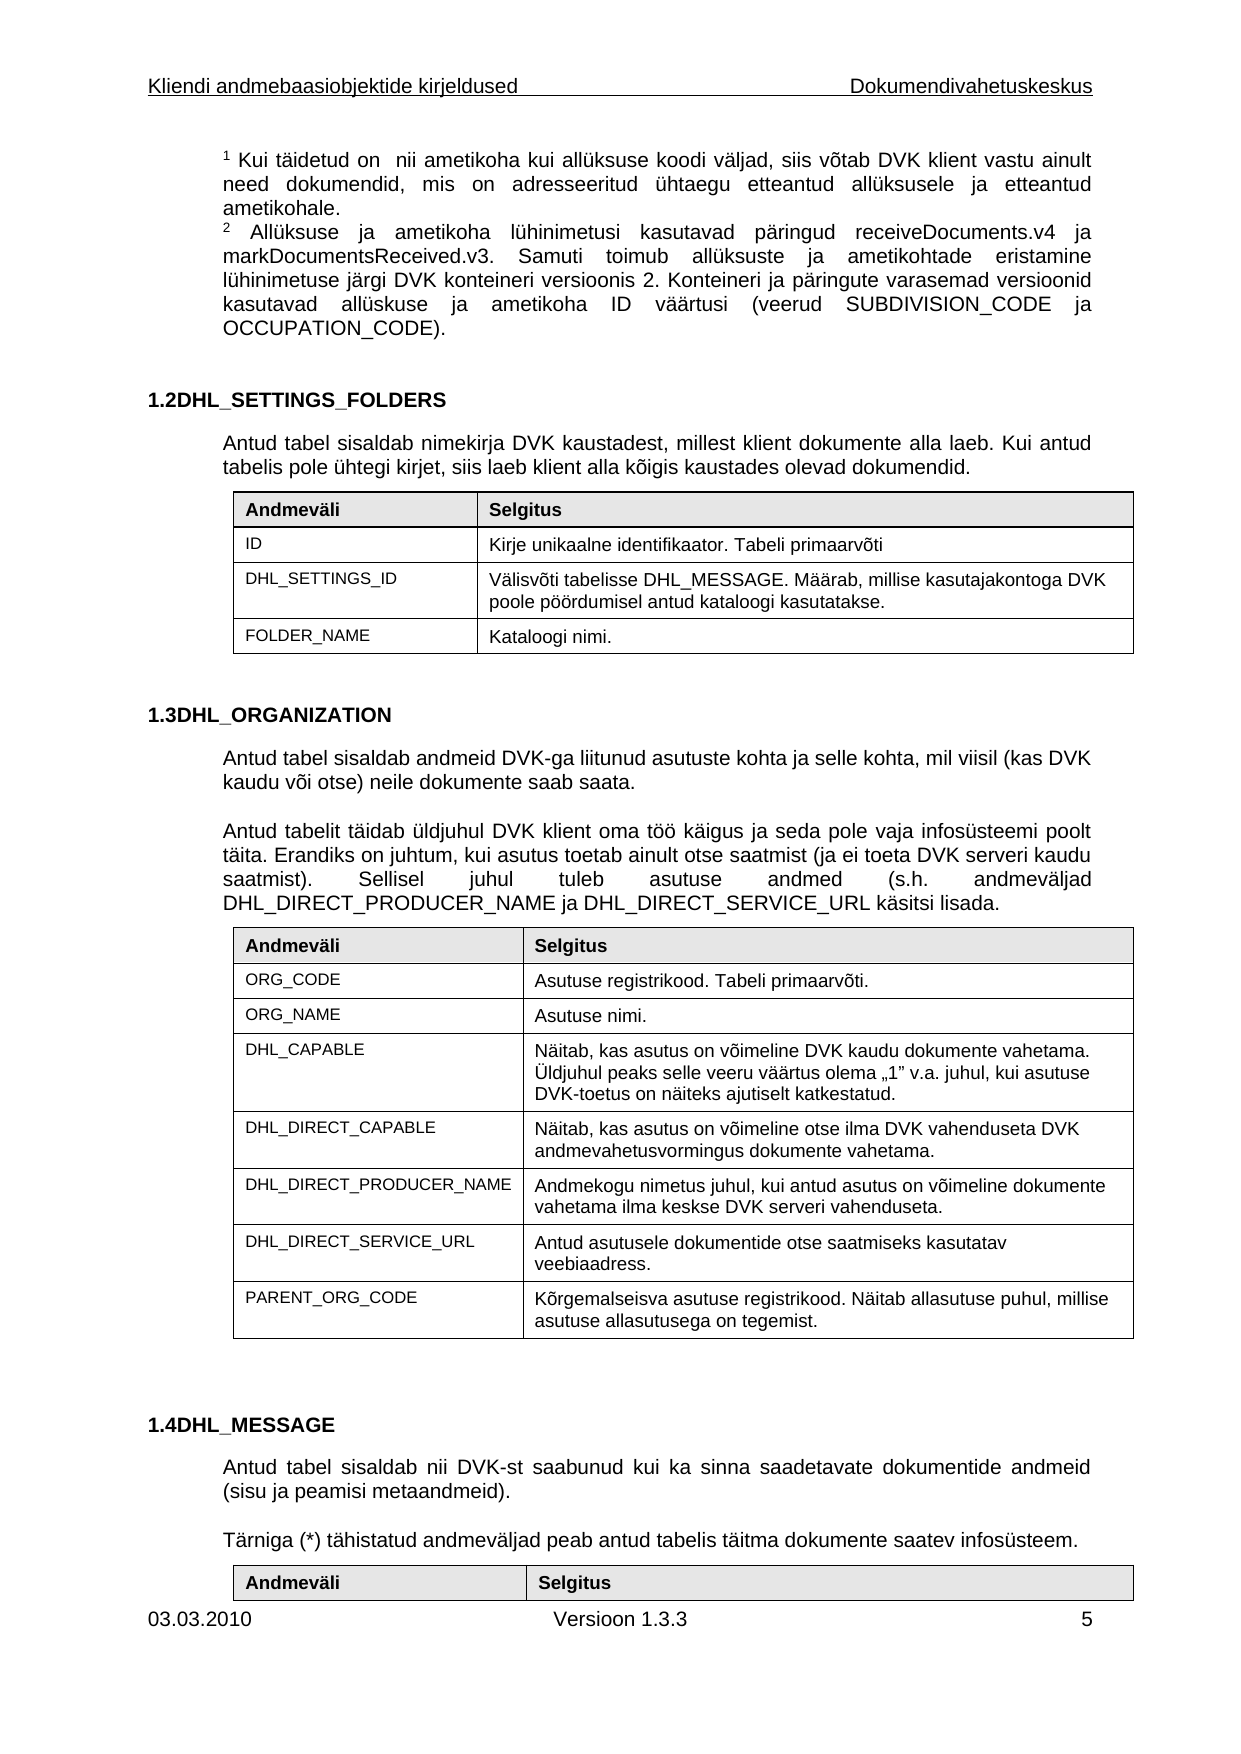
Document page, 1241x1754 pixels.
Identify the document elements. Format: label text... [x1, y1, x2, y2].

table_cell PARENT_ORG_CODE [234, 1282, 523, 1337]
text Antud tabel sisaldab nii DVK-st saabunud kui ka sinna saadetavate dokumentide andmeid (sisu ja peamisi metaandmeid). [223, 1455, 1093, 1503]
table_cell ORG_NAME [234, 999, 523, 1033]
text Antud tabel sisaldab andmeid DVK-ga liitunud asutuste kohta ja selle kohta, mil viisil (kas DVK kaudu või otse) neile dokumente saab saata. [223, 746, 1093, 794]
table_header Selgitus [478, 493, 1133, 526]
table_cell Asutuse registrikood. Tabeli primaarvõti. [524, 964, 1133, 997]
table_cell Andmekogu nimetus juhul, kui antud asutus on võimeline dokumente vahetama ilma keskse DVK serveri vahenduseta. [524, 1169, 1133, 1224]
text Antud tabelit täidab üldjuhul DVK klient oma töö käigus ja seda pole vaja infosüsteemi poolt täita. Erandiks on juhtum, kui asutus toetab ainult otse saatmist (ja ei toeta DVK serveri kaudu saatmist). Sellisel juhul tuleb asutuse andmed (s.h. andmeväljad DHL_DIRECT_PRODUCER_NAME ja DHL_DIRECT_SERVICE_URL käsitsi lisada. [223, 819, 1093, 915]
text Tärniga (*) tähistatud andmeväljad peab antud tabelis täitma dokumente saatev infosüsteem. [223, 1528, 1093, 1552]
table_cell Kirje unikaalne identifikaator. Tabeli primaarvõti [478, 528, 1133, 562]
table_cell Näitab, kas asutus on võimeline DVK kaudu dokumente vahetama. Üldjuhul peaks selle veeru väärtus olema „1” v.a. juhul, kui asutuse DVK-toetus on näiteks ajutiselt katkestatud. [524, 1034, 1133, 1111]
table_header Andmeväli [234, 1566, 526, 1600]
text 1 Kui täidetud on nii ametikoha kui allüksuse koodi väljad, siis võtab DVK klient vastu ainult need dokumendid, mis on adresseeritud ühtaegu etteantud allüksusele ja etteantud ametikohale. [223, 148, 1093, 219]
table_cell FOLDER_NAME [234, 619, 477, 653]
table_cell Antud asutusele dokumentide otse saatmiseks kasutatav veebiaadress. [524, 1225, 1133, 1281]
table_cell ID [234, 528, 477, 562]
table_cell DHL_CAPABLE [234, 1034, 523, 1111]
table_header Andmeväli [234, 493, 477, 526]
table_cell Näitab, kas asutus on võimeline otse ilma DVK vahenduseta DVK andmevahetusvormingus dokumente vahetama. [524, 1112, 1133, 1167]
table_cell DHL_DIRECT_SERVICE_URL [234, 1225, 523, 1281]
table_cell ORG_CODE [234, 964, 523, 997]
text Antud tabel sisaldab nimekirja DVK kaustadest, millest klient dokumente alla laeb. Kui antud tabelis pole ühtegi kirjet, siis laeb klient alla kõigis kaustades olevad dokumendid. [223, 431, 1093, 479]
subtitle DHL_ORGANIZATION [148, 703, 1093, 727]
table_cell DHL_DIRECT_PRODUCER_NAME [234, 1169, 523, 1224]
table_cell DHL_DIRECT_CAPABLE [234, 1112, 523, 1167]
table_cell Asutuse nimi. [524, 999, 1133, 1033]
table_cell Välisvõti tabelisse DHL_MESSAGE. Määrab, millise kasutajakontoga DVK poole pöördumisel antud kataloogi kasutatakse. [478, 563, 1133, 618]
table_header Selgitus [524, 928, 1133, 962]
table_header Andmeväli [234, 928, 523, 962]
table_header Selgitus [527, 1566, 1133, 1600]
table_cell Kõrgemalseisva asutuse registrikood. Näitab allasutuse puhul, millise asutuse allasutusega on tegemist. [524, 1282, 1133, 1337]
subtitle DHL_SETTINGS_FOLDERS [148, 388, 1093, 412]
table_cell DHL_SETTINGS_ID [234, 563, 477, 618]
text 2 Allüksuse ja ametikoha lühinimetusi kasutavad päringud receiveDocuments.v4 ja markDocumentsReceived.v3. Samuti toimub allüksuste ja ametikohtade eristamine lühinimetuse järgi DVK konteineri versioonis 2. Konteineri ja päringute varasemad versioonid kasutavad allüskuse ja ametikoha ID väärtusi (veerud SUBDIVISION_CODE ja OCCUPATION_CODE). [223, 219, 1093, 339]
table_cell Kataloogi nimi. [478, 619, 1133, 653]
subtitle DHL_MESSAGE [148, 1412, 1093, 1436]
